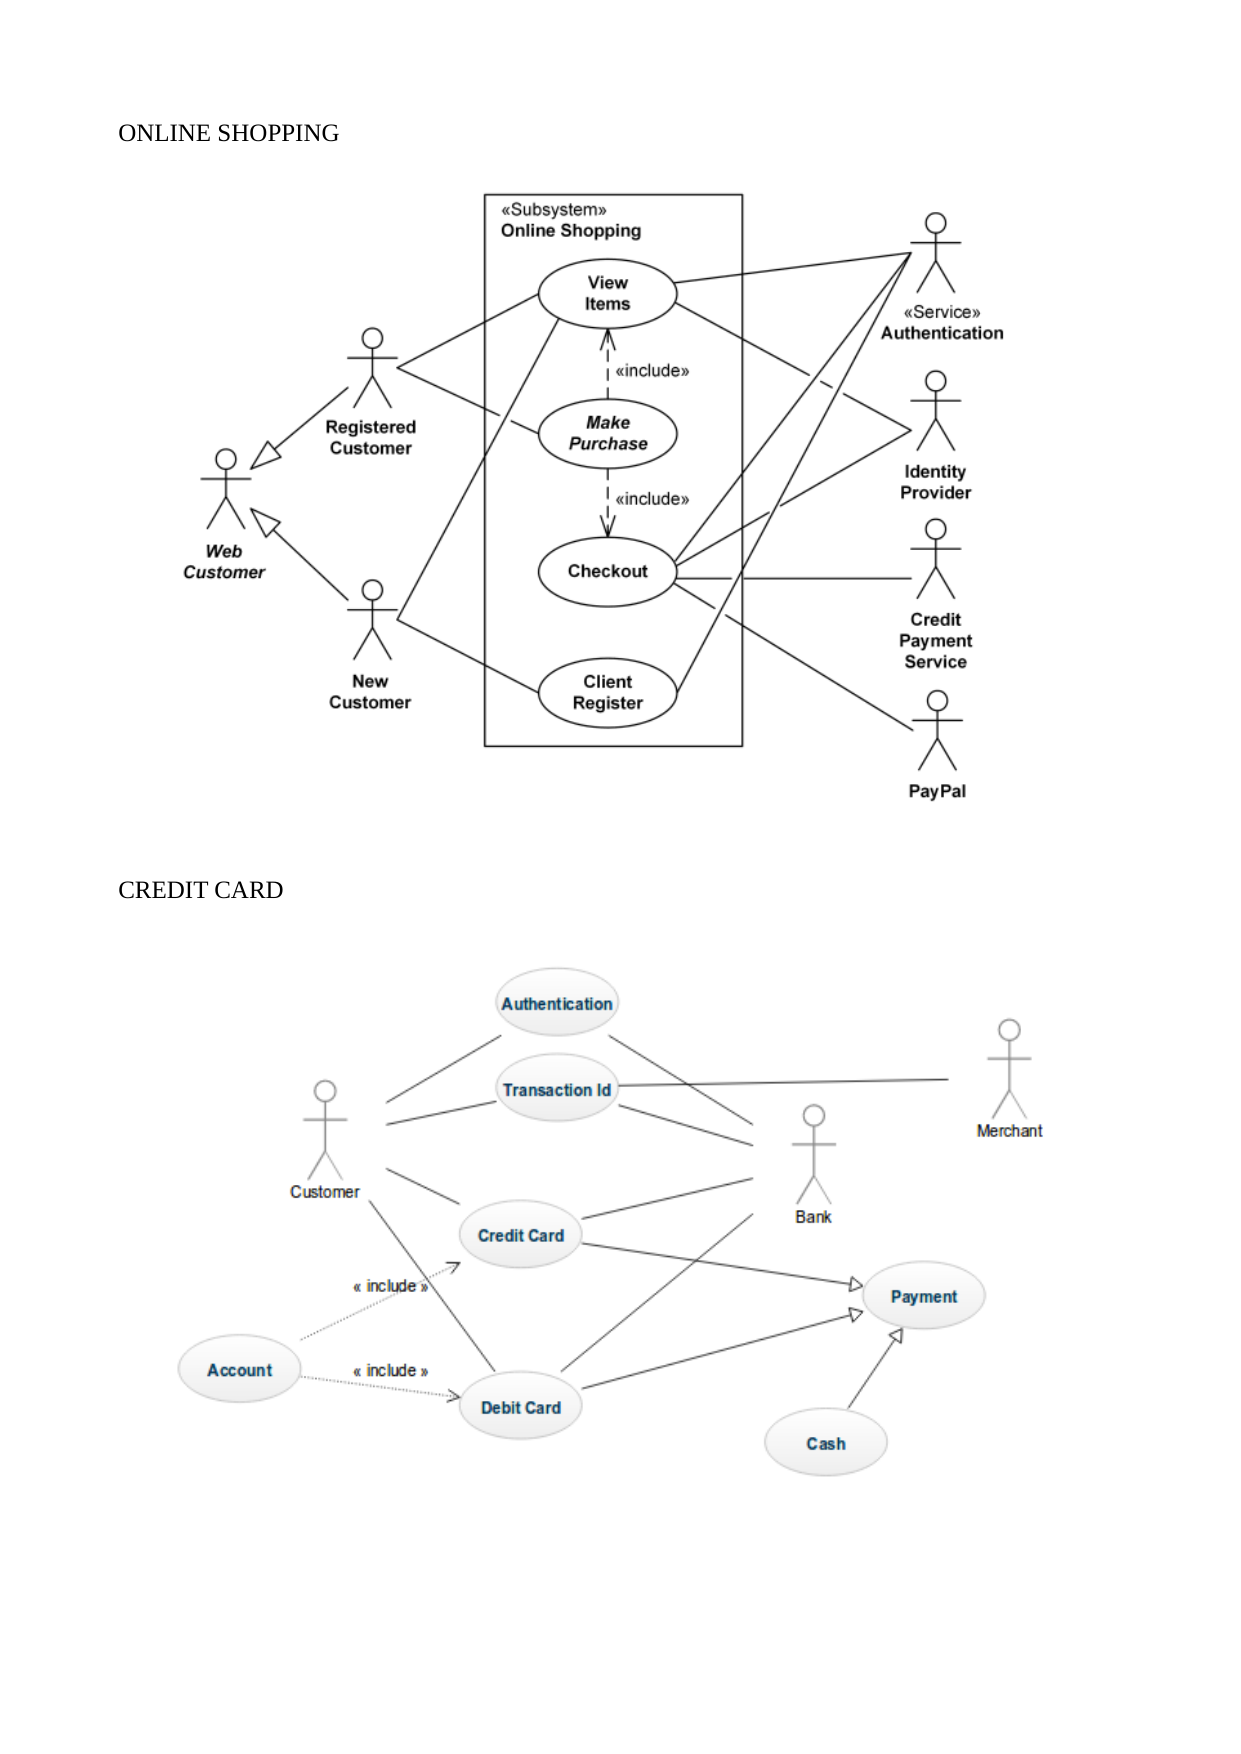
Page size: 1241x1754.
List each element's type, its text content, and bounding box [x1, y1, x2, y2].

picture [118, 175, 1123, 818]
text ONLINE SHOPPING [118, 118, 1122, 147]
text CREDIT CARD [118, 875, 1122, 904]
picture [159, 932, 1082, 1508]
